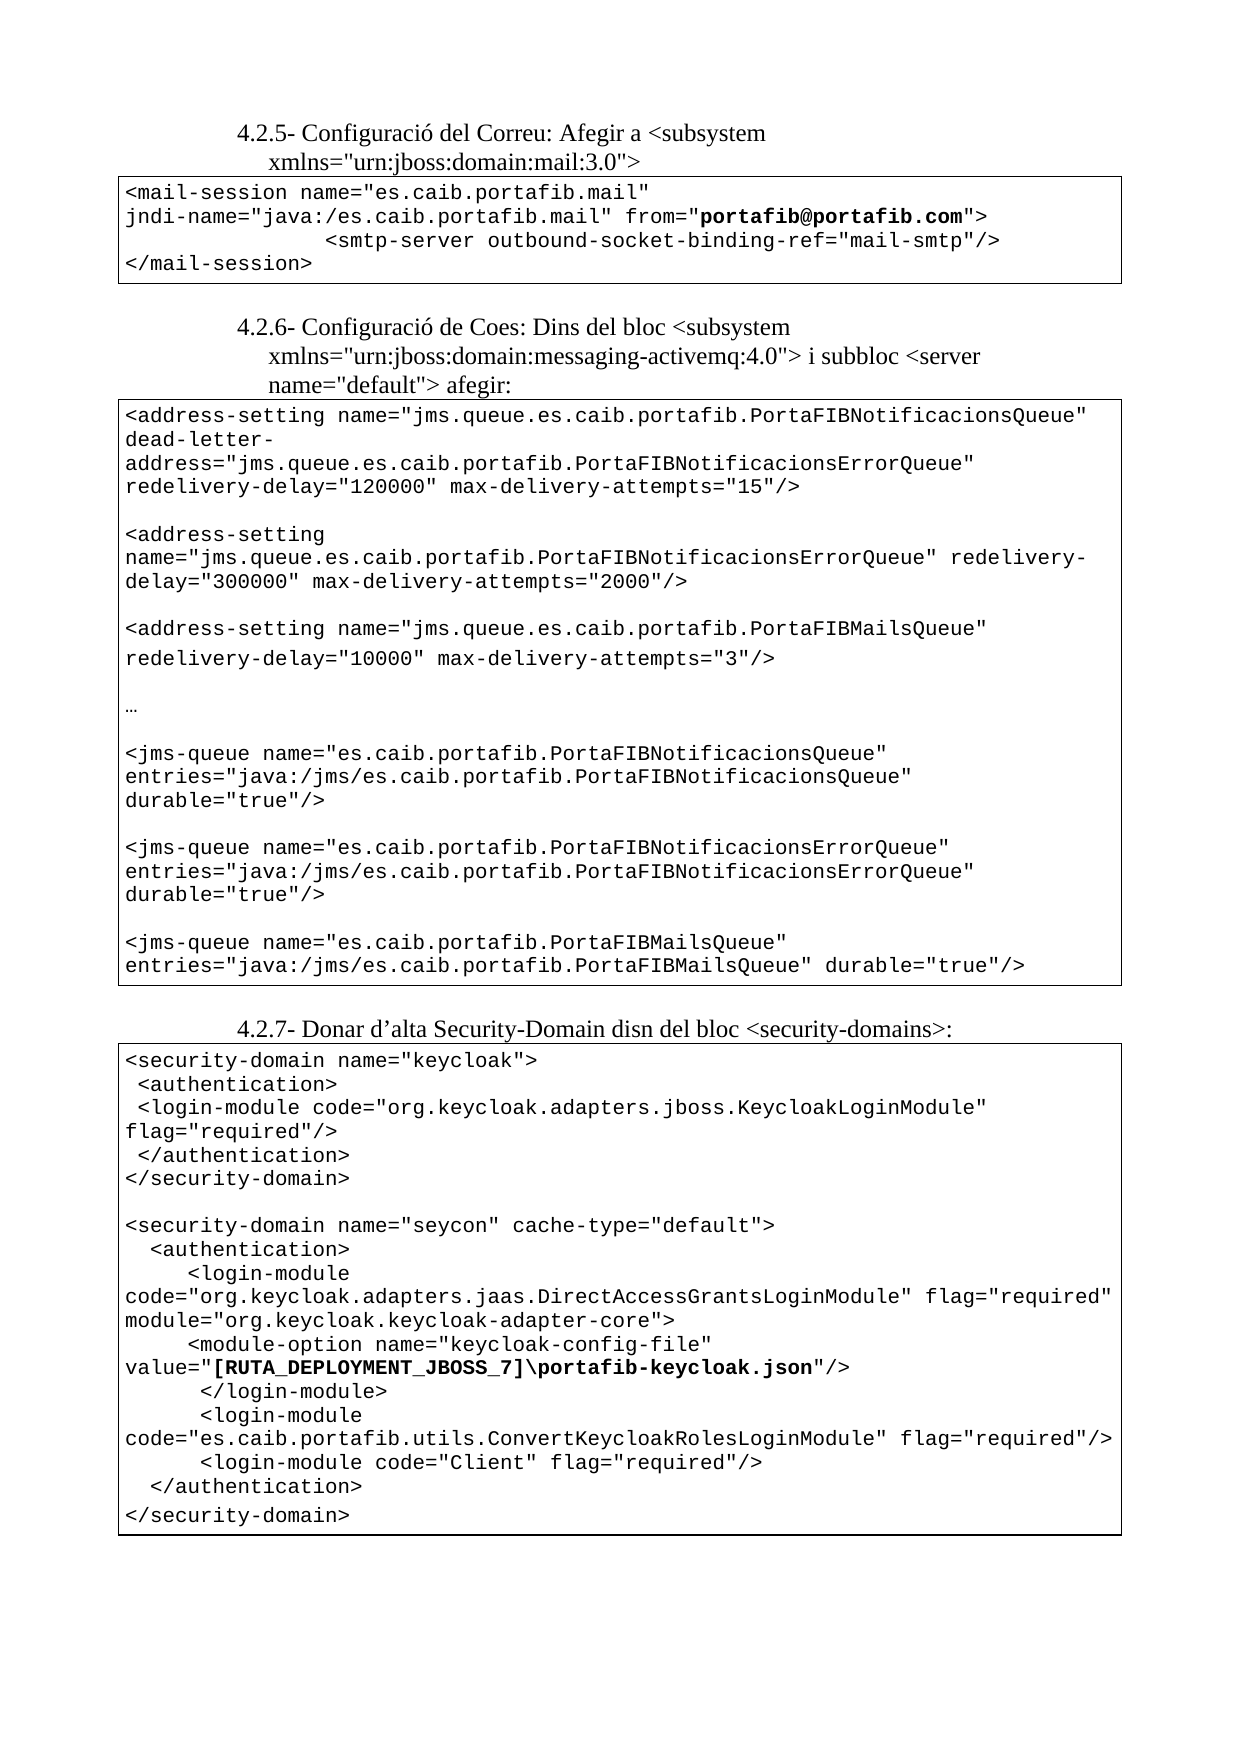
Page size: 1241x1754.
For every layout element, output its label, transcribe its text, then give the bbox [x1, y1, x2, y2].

list Donar d’alta Security-Domain disn del bloc <security-domains>: [231, 1014, 1122, 1043]
list Configuració del Correu: Afegir a <subsystem xmlns="urn:jboss:domain:mail:3.0"> [231, 118, 1122, 176]
table_header <mail-session name="es.caib.portafib.mail" jndi-name="java:/es.caib.portafib.mail" from="portafib@portafib.com"> <smtp-server outbound-socket-binding-ref="mail-smtp"/> </mail-session> [119, 177, 1121, 283]
table_header <address-setting name="jms.queue.es.caib.portafib.PortaFIBNotificacionsQueue" dead-letter-address="jms.queue.es.caib.portafib.PortaFIBNotificacionsErrorQueue" redelivery-delay="120000" max-delivery-attempts="15"/> <address-setting name="jms.queue.es.caib.portafib.PortaFIBNotificacionsErrorQueue" redelivery-delay="300000" max-delivery-attempts="2000"/> <address-setting name="jms.queue.es.caib.portafib.PortaFIBMailsQueue" redelivery-delay="10000" max-delivery-attempts="3"/> … <jms-queue name="es.caib.portafib.PortaFIBNotificacionsQueue" entries="java:/jms/es.caib.portafib.PortaFIBNotificacionsQueue" durable="true"/> <jms-queue name="es.caib.portafib.PortaFIBNotificacionsErrorQueue" entries="java:/jms/es.caib.portafib.PortaFIBNotificacionsErrorQueue" durable="true"/> <jms-queue name="es.caib.portafib.PortaFIBMailsQueue" entries="java:/jms/es.caib.portafib.PortaFIBMailsQueue" durable="true"/> [119, 400, 1121, 985]
list Configuració de Coes: Dins del bloc <subsystem xmlns="urn:jboss:domain:messaging-activemq:4.0"> i subbloc <server name="default"> afegir: [231, 312, 1122, 399]
table_header <security-domain name="keycloak"> <authentication> <login-module code="org.keycloak.adapters.jboss.KeycloakLoginModule" flag="required"/> </authentication> </security-domain> <security-domain name="seycon" cache-type="default"> <authentication> <login-module code="org.keycloak.adapters.jaas.DirectAccessGrantsLoginModule" flag="required" module="org.keycloak.keycloak-adapter-core"> <module-option name="keycloak-config-file" value="[RUTA_DEPLOYMENT_JBOSS_7]\portafib-keycloak.json"/> </login-module> <login-module code="es.caib.portafib.utils.ConvertKeycloakRolesLoginModule" flag="required"/> <login-module code="Client" flag="required"/> </authentication> </security-domain> [119, 1044, 1121, 1534]
